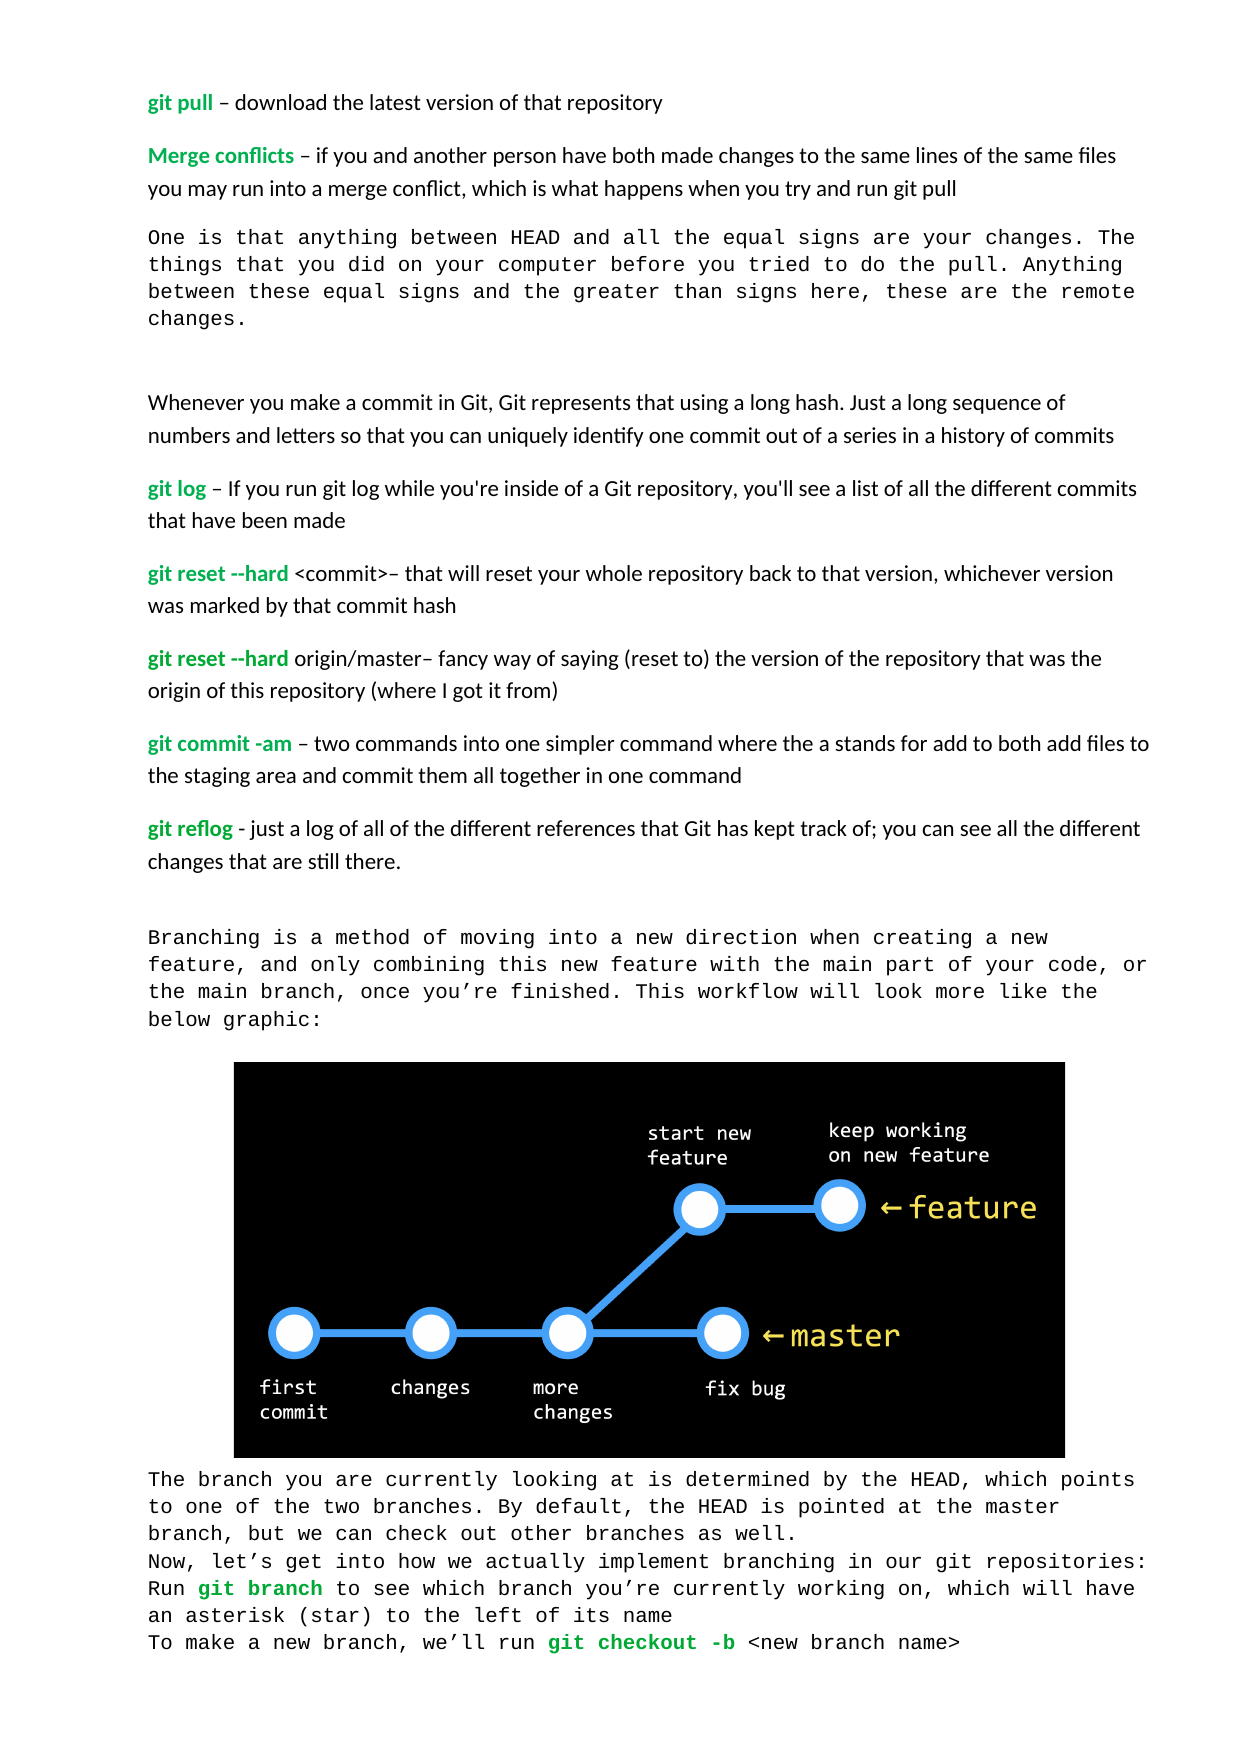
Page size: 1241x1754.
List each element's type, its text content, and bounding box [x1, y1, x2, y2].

text git reflog - just a log of all of the different references that Git has kept track of; you can see all the different changes that are still there. [148, 814, 1152, 875]
text The branch you are currently looking at is determined by the HEAD, which points to one of the two branches. By default, the HEAD is pointed at the master branch, but we can check out other branches as well. [148, 1469, 1152, 1547]
text Merge conflicts – if you and another person have both made changes to the same lines of the same files you may run into a merge conflict, which is what happens when you try and run git pull [148, 142, 1152, 202]
text Now, let’s get into how we actually implement branching in our git repositories: [148, 1551, 1152, 1574]
text To make a new branch, we’ll run git checkout -b <new branch name> [148, 1632, 1152, 1656]
text git log – If you run git log while you're inside of a Git repository, you'll see a list of all the different commits that have been made [148, 474, 1152, 534]
text git pull – download the latest version of that repository [148, 88, 1152, 117]
text Run git branch to see which branch you’re currently working on, which will have an asterisk (star) to the left of its name [148, 1578, 1152, 1629]
text Branching is a method of moving into a new direction when creating a new feature, and only combining this new feature with the main part of your code, or the main branch, once you’re finished. This workflow will look more like the below graphic: [148, 900, 1152, 1032]
text git reset --hard <commit>– that will reset your whole repository back to that version, whichever version was marked by that commit hash [148, 559, 1152, 619]
text git commit -am – two commands into one simpler command where the a stands for add to both add files to the staging area and commit them all together in one command [148, 729, 1152, 789]
text git reset --hard origin/master– fancy way of saying (reset to) the version of the repository that was the origin of this repository (where I got it from) [148, 644, 1152, 704]
picture [233, 1062, 1066, 1458]
text Whenever you make a commit in Git, Git represents that using a long hash. Just a long sequence of numbers and letters so that you can uniquely identify one commit out of a series in a history of commits [148, 388, 1152, 449]
text One is that anything between HEAD and all the equal signs are your changes. The things that you did on your computer before you tried to do the pull. Anything between these equal signs and the greater than signs here, these are the remote changes. [148, 227, 1152, 332]
